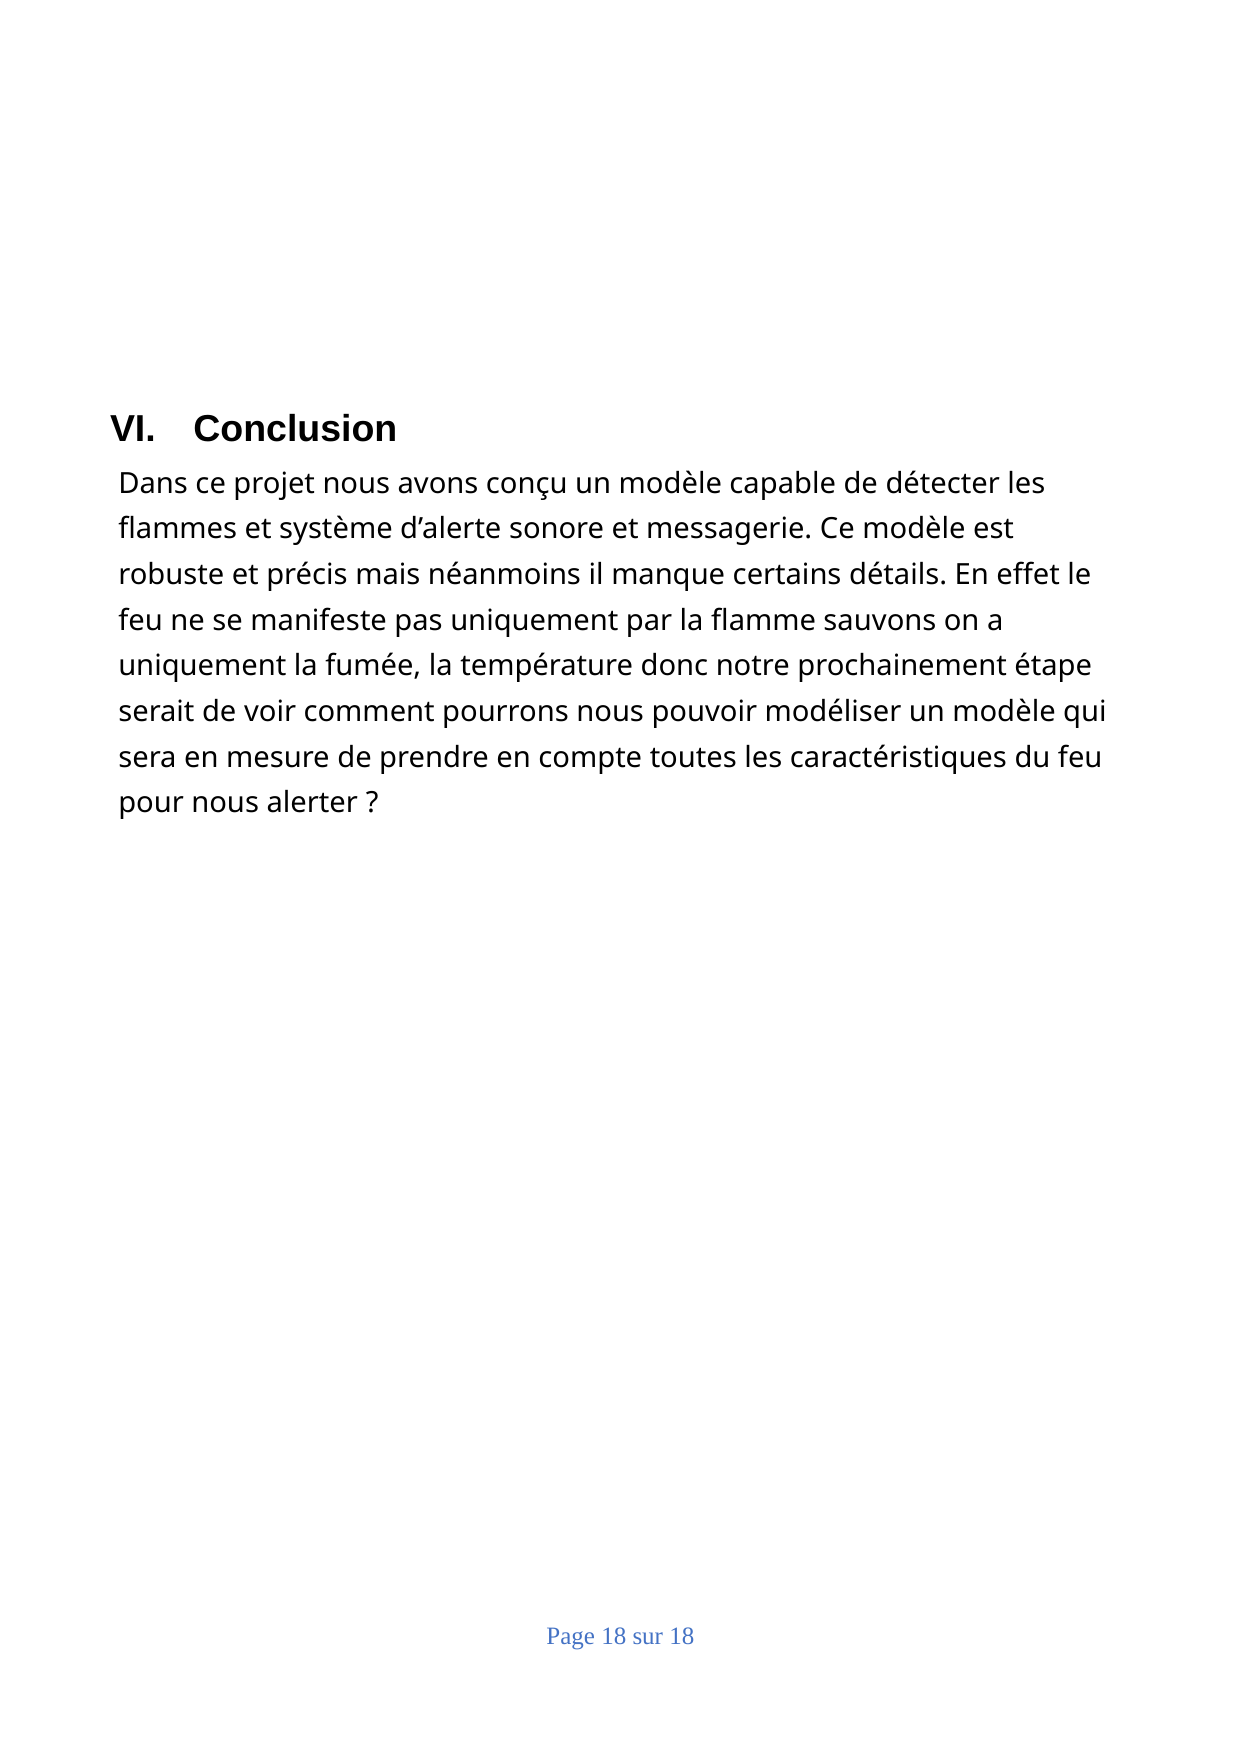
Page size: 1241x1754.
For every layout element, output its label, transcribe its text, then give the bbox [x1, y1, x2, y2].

list Conclusion [156, 407, 1122, 450]
text Dans ce projet nous avons conçu un modèle capable de détecter les flammes et système d’alerte sonore et messagerie. Ce modèle est robuste et précis mais néanmoins il manque certains détails. En effet le feu ne se manifeste pas uniquement par la flamme sauvons on a uniquement la fumée, la température donc notre prochainement étape serait de voir comment pourrons nous pouvoir modéliser un modèle qui sera en mesure de prendre en compte toutes les caractéristiques du feu pour nous alerter ? [118, 462, 1122, 821]
